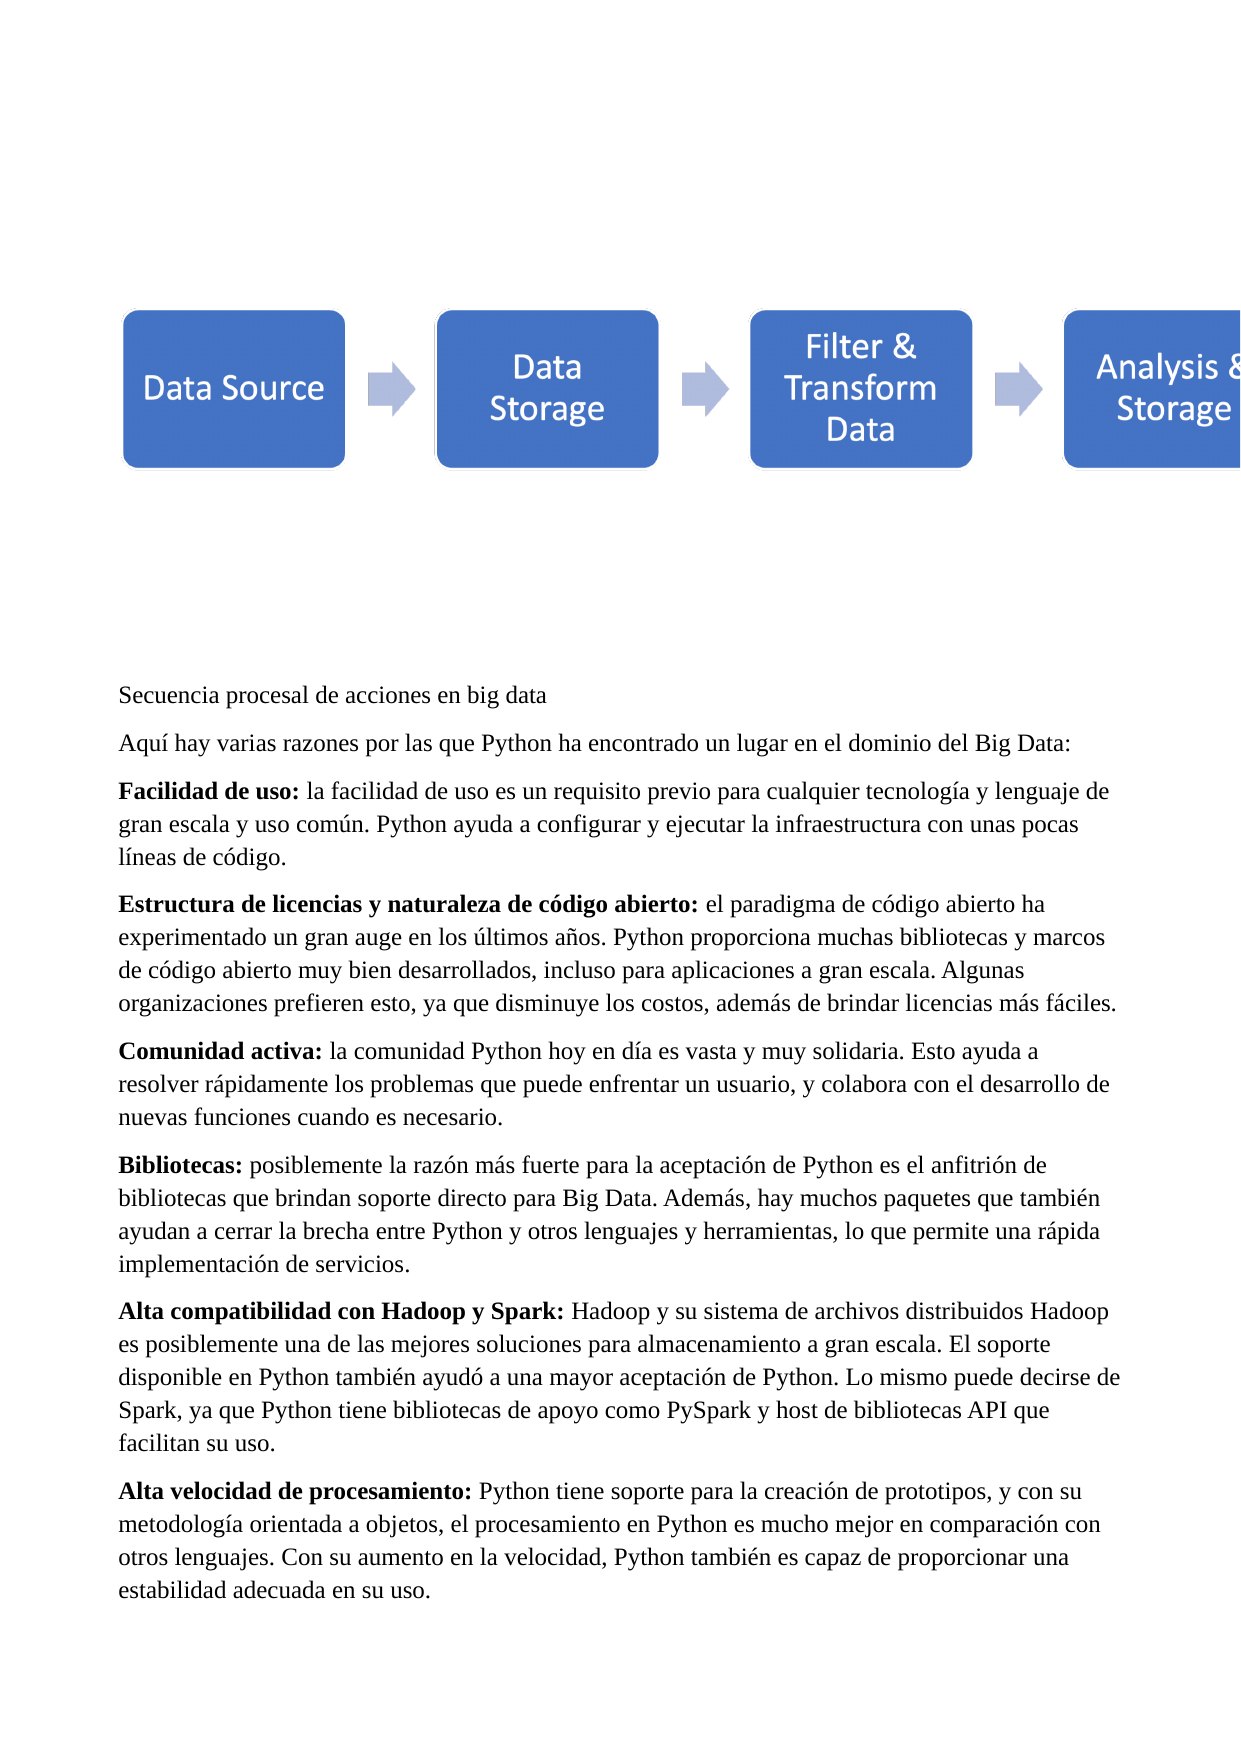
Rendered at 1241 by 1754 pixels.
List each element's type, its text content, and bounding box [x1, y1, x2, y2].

text Facilidad de uso: la facilidad de uso es un requisito previo para cualquier tecnología y lenguaje de gran escala y uso común. Python ayuda a configurar y ejecutar la infraestructura con unas pocas líneas de código. [118, 776, 1122, 871]
text Aquí hay varias razones por las que Python ha encontrado un lugar en el dominio del Big Data: [118, 728, 1122, 757]
text Bibliotecas: posiblemente la razón más fuerte para la aceptación de Python es el anfitrión de bibliotecas que brindan soporte directo para Big Data. Además, hay muchos paquetes que también ayudan a cerrar la brecha entre Python y otros lenguajes y herramientas, lo que permite una rápida implementación de servicios. [118, 1150, 1122, 1278]
text Alta compatibilidad con Hadoop y Spark: Hadoop y su sistema de archivos distribuidos Hadoop es posiblemente una de las mejores soluciones para almacenamiento a gran escala. El soporte disponible en Python también ayudó a una mayor aceptación de Python. Lo mismo puede decirse de Spark, ya que Python tiene bibliotecas de apoyo como PySpark y host de bibliotecas API que facilitan su uso. [118, 1296, 1122, 1457]
text Alta velocidad de procesamiento: Python tiene soporte para la creación de prototipos, y con su metodología orientada a objetos, el procesamiento en Python es mucho mejor en comparación con otros lenguajes. Con su aumento en la velocidad, Python también es capaz de proporcionar una estabilidad adecuada en su uso. [118, 1476, 1122, 1604]
picture [118, 118, 1241, 662]
text Estructura de licencias y naturaleza de código abierto: el paradigma de código abierto ha experimentado un gran auge en los últimos años. Python proporciona muchas bibliotecas y marcos de código abierto muy bien desarrollados, incluso para aplicaciones a gran escala. Algunas organizaciones prefieren esto, ya que disminuye los costos, además de brindar licencias más fáciles. [118, 889, 1122, 1017]
text Secuencia procesal de acciones en big data [118, 681, 1122, 709]
text Comunidad activa: la comunidad Python hoy en día es vasta y muy solidaria. Esto ayuda a resolver rápidamente los problemas que puede enfrentar un usuario, y colabora con el desarrollo de nuevas funciones cuando es necesario. [118, 1036, 1122, 1131]
